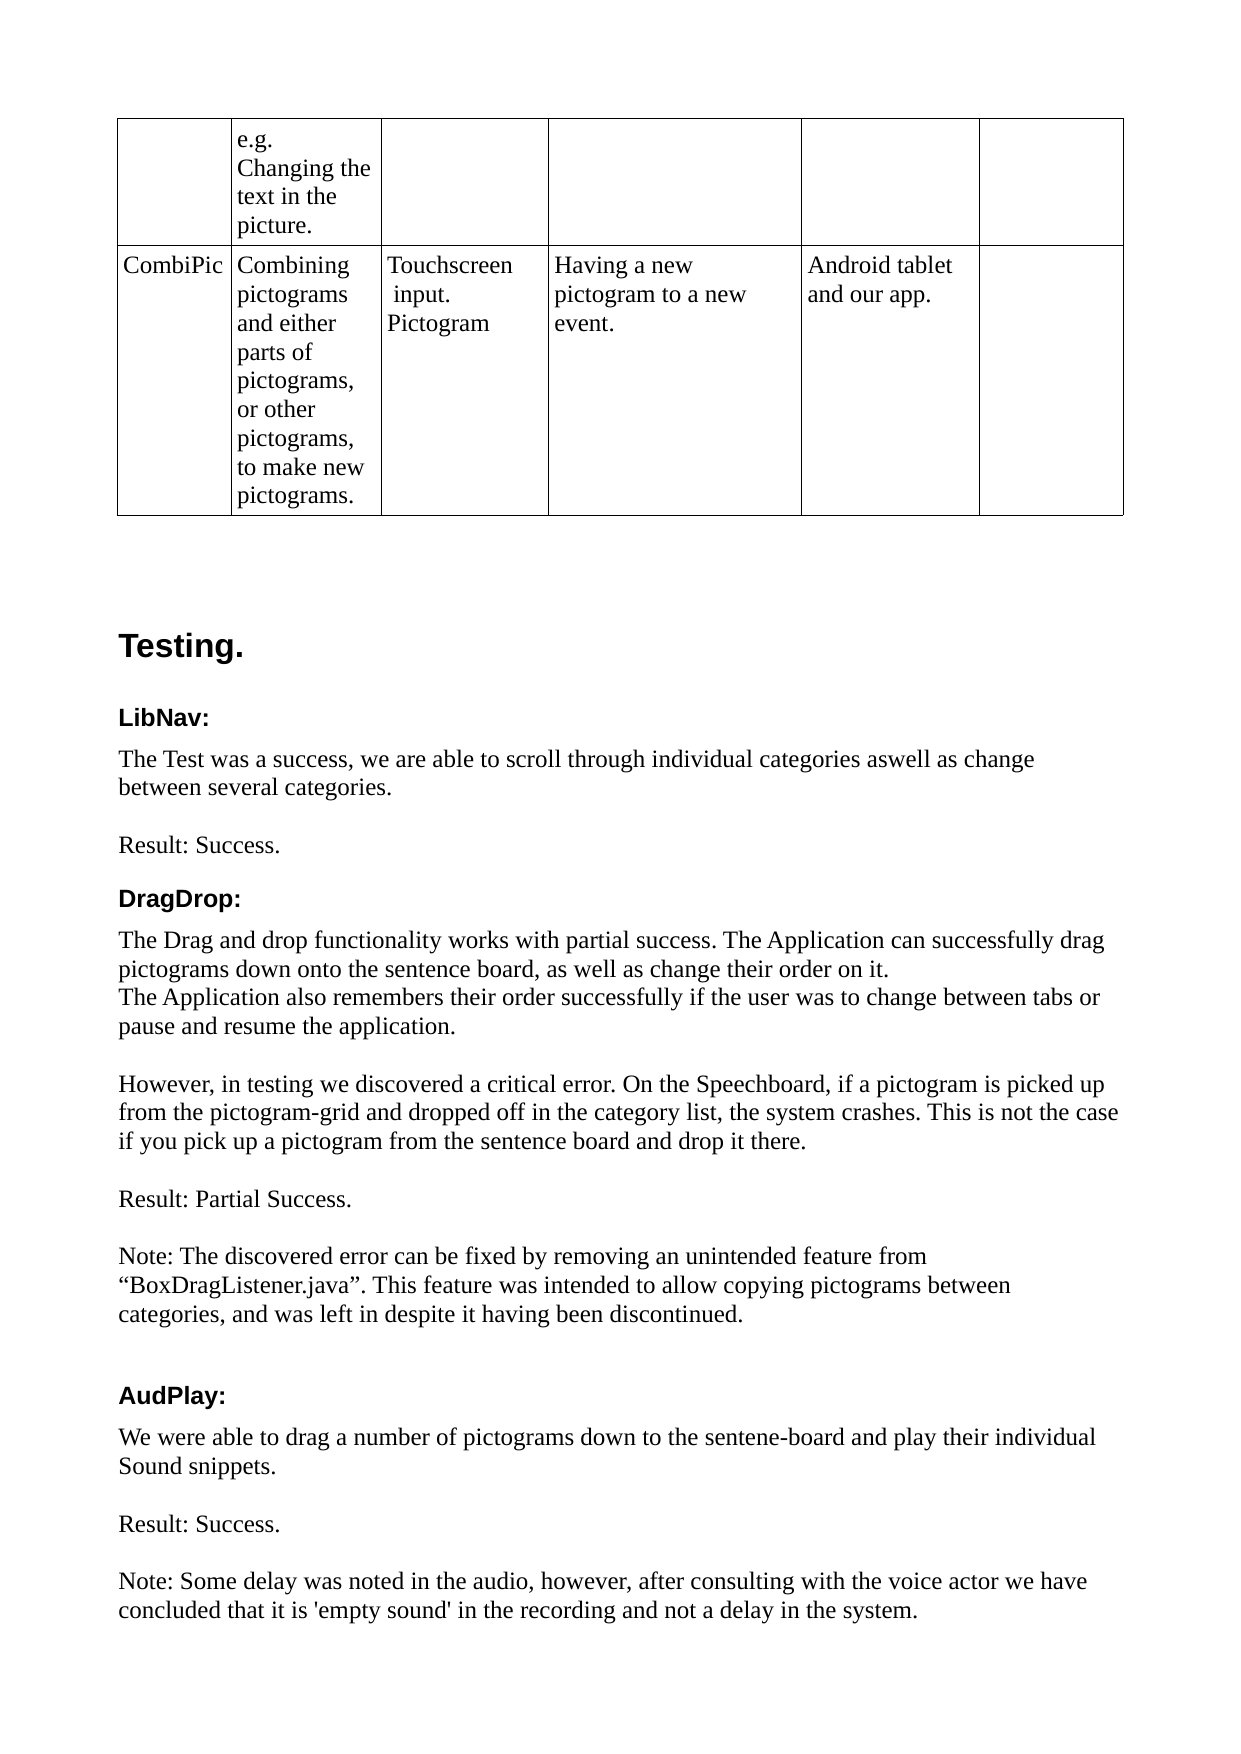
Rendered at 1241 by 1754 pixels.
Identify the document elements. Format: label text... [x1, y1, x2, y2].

subtitle LibNav: [118, 702, 1122, 731]
text Result: Success. [118, 1509, 1122, 1537]
table_cell Android tablet and our app. [802, 246, 979, 515]
text The Application also remembers their order successfully if the user was to change between tabs or pause and resume the application. [118, 982, 1122, 1040]
text Result: Success. [118, 830, 1122, 859]
text Note: Some delay was noted in the audio, however, after consulting with the voice actor we have concluded that it is 'empty sound' in the recording and not a delay in the system. [118, 1566, 1122, 1624]
table_cell [980, 246, 1123, 515]
table_cell [802, 119, 979, 245]
text Note: The discovered error can be fixed by removing an unintended feature from “BoxDragListener.java”. This feature was intended to allow copying pictograms between categories, and was left in despite it having been discontinued. [118, 1241, 1122, 1327]
text However, in testing we discovered a critical error. On the Speechboard, if a pictogram is picked up from the pictogram-grid and dropped off in the category list, the system crashes. This is not the case if you pick up a pictogram from the sentence board and drop it there. [118, 1069, 1122, 1155]
table_cell Combining pictograms and either parts of pictograms, or other pictograms, to make new pictograms. [232, 246, 381, 515]
subtitle DragDrop: [118, 884, 1122, 912]
text Result: Partial Success. [118, 1184, 1122, 1212]
table_cell CombiPic [118, 246, 231, 515]
subtitle AudPlay: [118, 1381, 1122, 1410]
table_cell [549, 119, 801, 245]
table_cell [382, 119, 548, 245]
table_cell Having a new pictogram to a new event. [549, 246, 801, 515]
text The Drag and drop functionality works with partial success. The Application can successfully drag pictograms down onto the sentence board, as well as change their order on it. [118, 925, 1122, 982]
table_cell e.g. Changing the text in the picture. [232, 119, 381, 245]
table_cell Touchscreen input. Pictogram [382, 246, 548, 515]
text The Test was a success, we are able to scroll through individual categories aswell as change between several categories. [118, 744, 1122, 801]
subtitle Testing. [118, 626, 1122, 665]
text We were able to drag a number of pictograms down to the sentene-board and play their individual Sound snippets. [118, 1422, 1122, 1480]
table_cell [118, 119, 231, 245]
table_cell [980, 119, 1123, 245]
